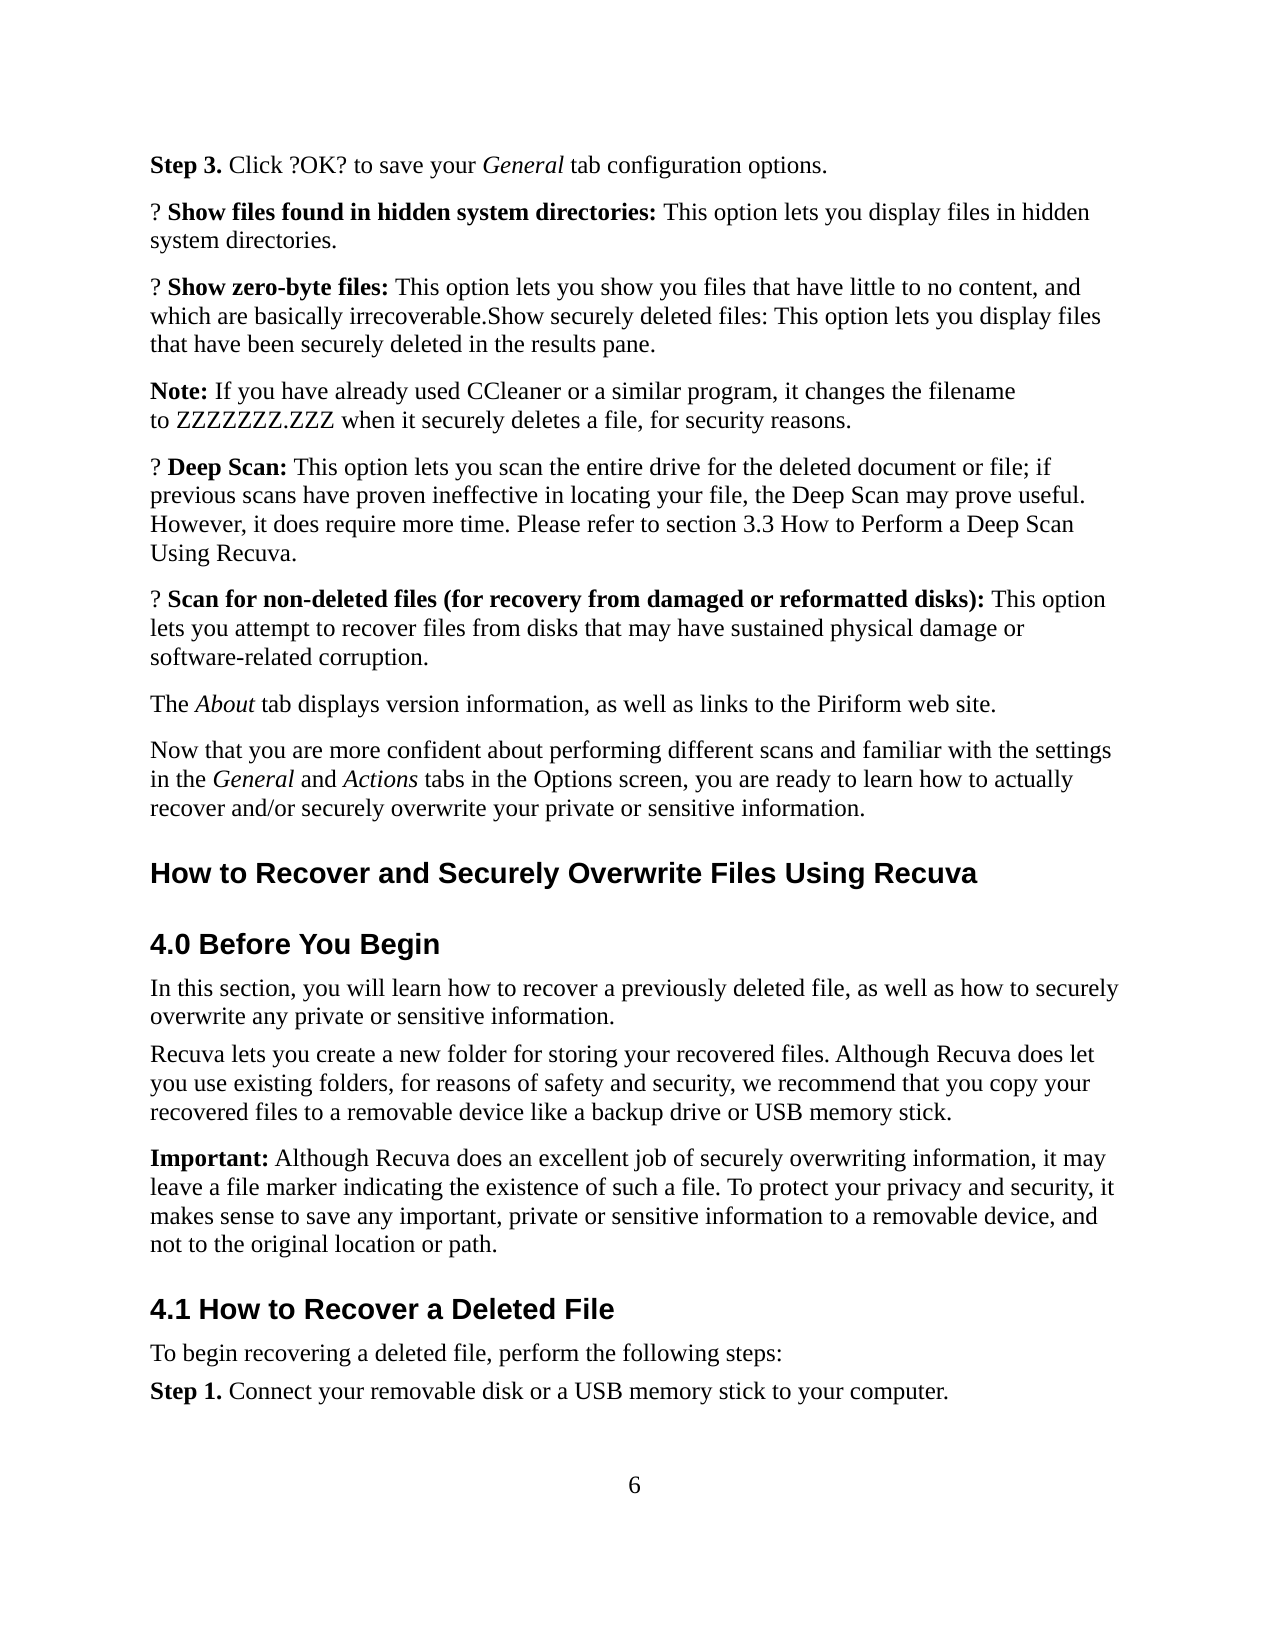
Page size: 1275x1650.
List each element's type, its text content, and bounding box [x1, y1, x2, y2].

subtitle 4.0 Before You Begin [150, 927, 1125, 960]
text To begin recovering a deleted file, perform the following steps: [150, 1338, 1125, 1367]
subtitle How to Recover and Securely Overwrite Files Using Recuva [150, 856, 1125, 889]
text ? Show zero-byte files: This option lets you show you files that have little to no content, and which are basically irrecoverable.Show securely deleted files: This option lets you display files that have been securely deleted in the results pane. [150, 272, 1125, 358]
text Step 3. Click ?OK? to save your General tab configuration options. [150, 150, 1125, 179]
text Note: If you have already used CCleaner or a similar program, it changes the filename to ZZZZZZZ.ZZZ when it securely deletes a file, for security reasons. [150, 376, 1125, 434]
subtitle 4.1 How to Recover a Deleted File [150, 1292, 1125, 1326]
text In this section, you will learn how to recover a previously deleted file, as well as how to securely overwrite any private or sensitive information. [150, 973, 1125, 1030]
text Important: Although Recuva does an excellent job of securely overwriting information, it may leave a file marker indicating the existence of such a file. To protect your privacy and security, it makes sense to save any important, private or sensitive information to a removable device, and not to the original location or path. [150, 1143, 1125, 1258]
text Recuva lets you create a new folder for storing your recovered files. Although Recuva does let you use existing folders, for reasons of safety and security, we recommend that you copy your recovered files to a removable device like a backup drive or USB memory stick. [150, 1039, 1125, 1125]
text The About tab displays version information, as well as links to the Piriform web site. [150, 689, 1125, 717]
text ? Show files found in hidden system directories: This option lets you display files in hidden system directories. [150, 197, 1125, 254]
text ? Deep Scan: This option lets you scan the entire drive for the deleted document or file; if previous scans have proven ineffective in locating your file, the Deep Scan may prove useful. However, it does require more time. Please refer to section 3.3 How to Perform a Deep Scan Using Recuva. [150, 452, 1125, 567]
text ? Scan for non-deleted files (for recovery from damaged or reformatted disks): This option lets you attempt to recover files from disks that may have sustained physical damage or software-related corruption. [150, 584, 1125, 671]
text Now that you are more confident about performing different scans and familiar with the settings in the General and Actions tabs in the Options screen, you are ready to learn how to actually recover and/or securely overwrite your private or sensitive information. [150, 735, 1125, 822]
text Step 1. Connect your removable disk or a USB memory stick to your computer. [150, 1376, 1125, 1405]
